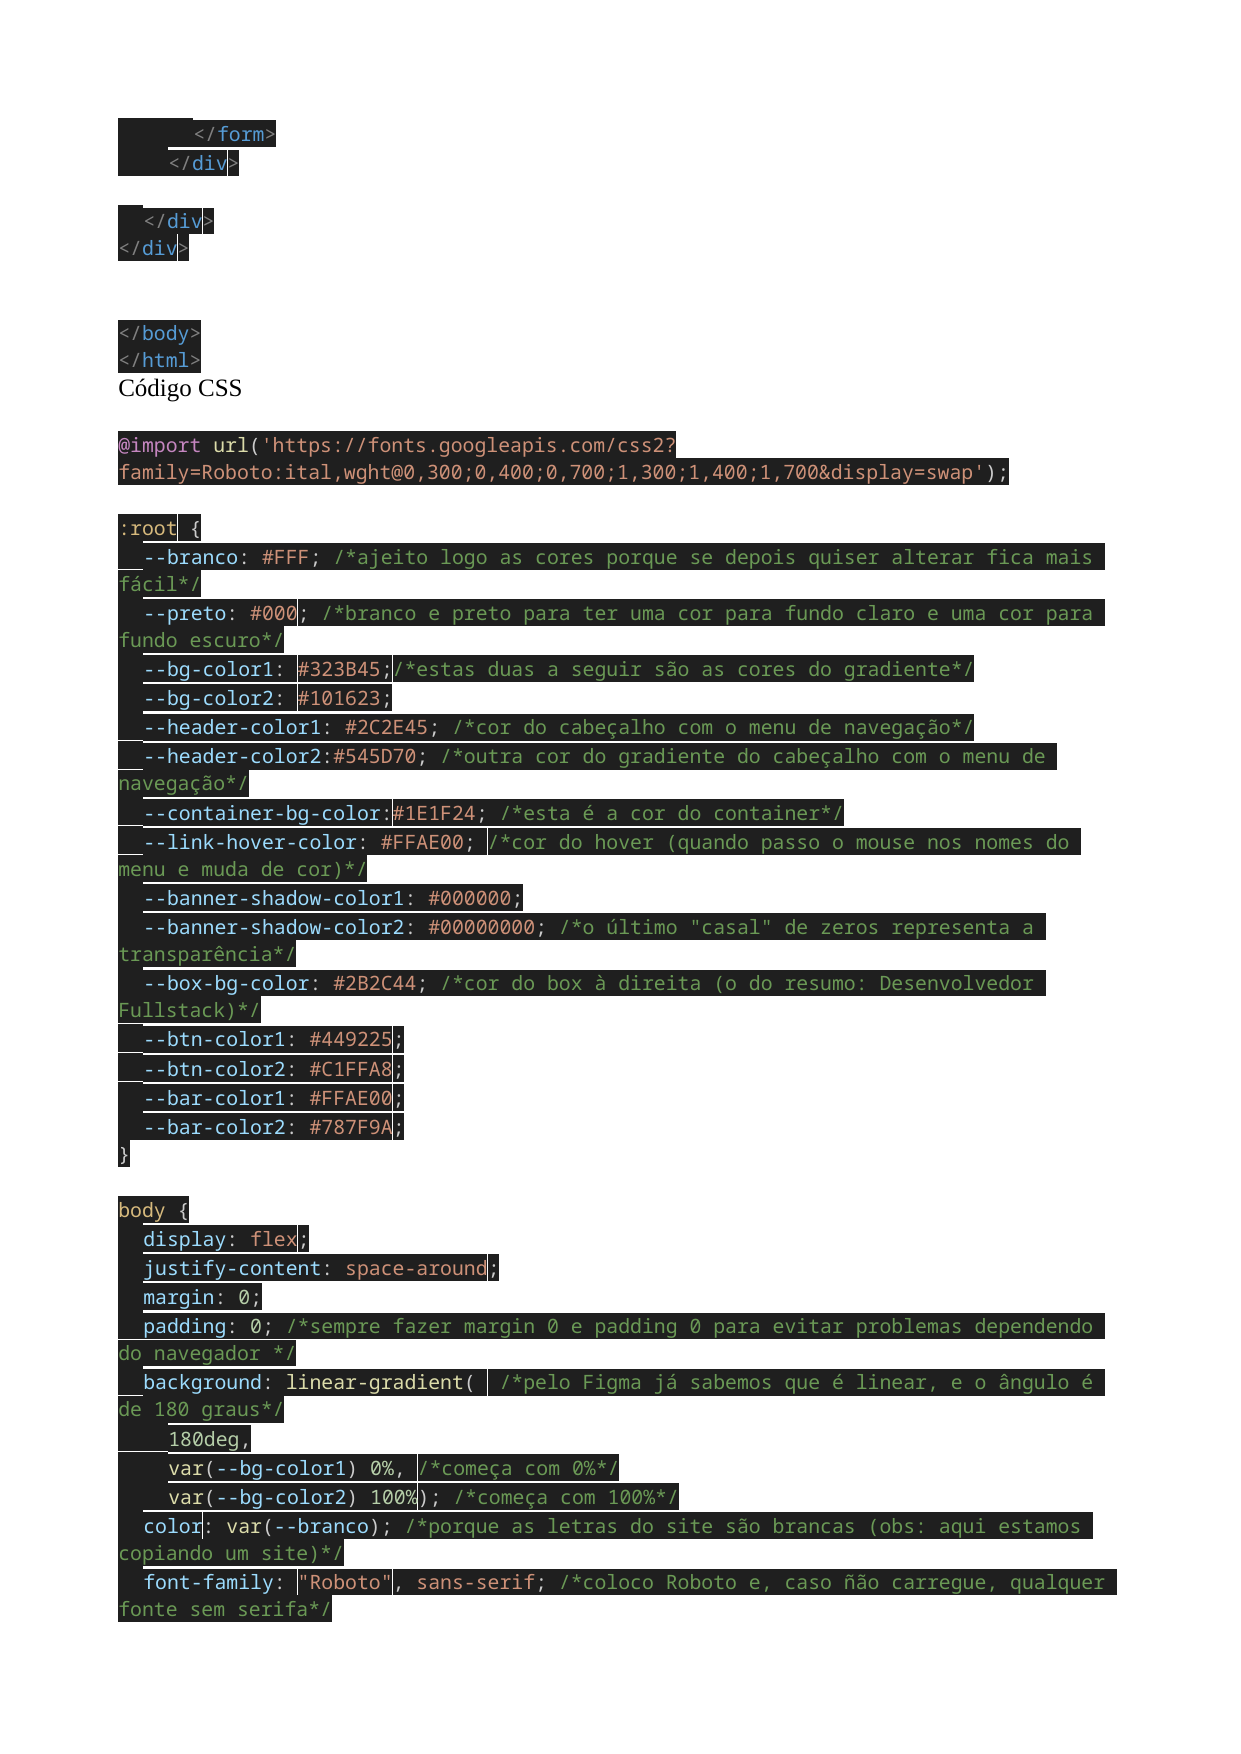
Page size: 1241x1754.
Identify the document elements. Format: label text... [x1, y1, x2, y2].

text display: flex; [118, 1223, 1122, 1252]
text --btn-color1: #449225; [118, 1023, 1122, 1053]
text body { [118, 1196, 1122, 1223]
text var(--bg-color1) 0%, /*começa com 0%*/ [118, 1452, 1122, 1481]
text :root { [118, 514, 1122, 541]
text --link-hover-color: #FFAE00; /*cor do hover (quando passo o mouse nos nomes do menu e muda de cor)*/ [118, 826, 1122, 882]
text --btn-color2: #C1FFA8; [118, 1053, 1122, 1082]
text background: linear-gradient( /*pelo Figma já sabemos que é linear, e o ângulo é de 180 graus*/ [118, 1366, 1122, 1423]
text --preto: #000; /*branco e preto para ter uma cor para fundo claro e uma cor para fundo escuro*/ [118, 597, 1122, 653]
text justify-content: space-around; [118, 1252, 1122, 1281]
text </div> [118, 147, 1122, 176]
text margin: 0; [118, 1281, 1122, 1310]
text --banner-shadow-color2: #00000000; /*o último "casal" de zeros representa a transparência*/ [118, 911, 1122, 967]
text --branco: #FFF; /*ajeito logo as cores porque se depois quiser alterar fica mais fácil*/ [118, 541, 1122, 597]
text Código CSS [118, 373, 1122, 402]
text </div> [118, 205, 1122, 234]
text --banner-shadow-color1: #000000; [118, 882, 1122, 911]
text } [118, 1140, 1122, 1167]
text --header-color1: #2C2E45; /*cor do cabeçalho com o menu de navegação*/ [118, 711, 1122, 741]
text </form> [118, 118, 1122, 147]
text color: var(--branco); /*porque as letras do site são brancas (obs: aqui estamos copiando um site)*/ [118, 1510, 1122, 1566]
text --box-bg-color: #2B2C44; /*cor do box à direita (o do resumo: Desenvolvedor Fullstack)*/ [118, 967, 1122, 1023]
text font-family: "Roboto", sans-serif; /*coloco Roboto e, caso ñão carregue, qualquer fonte sem serifa*/ [118, 1566, 1122, 1622]
text --bg-color2: #101623; [118, 682, 1122, 711]
text @import url('https://fonts.googleapis.com/css2?family=Roboto:ital,wght@0,300;0,400;0,700;1,300;1,400;1,700&display=swap'); [118, 431, 1122, 485]
text var(--bg-color2) 100%); /*começa com 100%*/ [118, 1481, 1122, 1510]
text --header-color2:#545D70; /*outra cor do gradiente do cabeçalho com o menu de navegação*/ [118, 741, 1122, 797]
text </div> [118, 234, 1122, 261]
text --bg-color1: #323B45;/*estas duas a seguir são as cores do gradiente*/ [118, 653, 1122, 682]
text </html> [118, 347, 1122, 373]
text 180deg, [118, 1423, 1122, 1452]
text padding: 0; /*sempre fazer margin 0 e padding 0 para evitar problemas dependendo do navegador */ [118, 1310, 1122, 1366]
text --container-bg-color:#1E1F24; /*esta é a cor do container*/ [118, 797, 1122, 826]
text --bar-color1: #FFAE00; [118, 1082, 1122, 1111]
text </body> [118, 319, 1122, 347]
text --bar-color2: #787F9A; [118, 1111, 1122, 1140]
